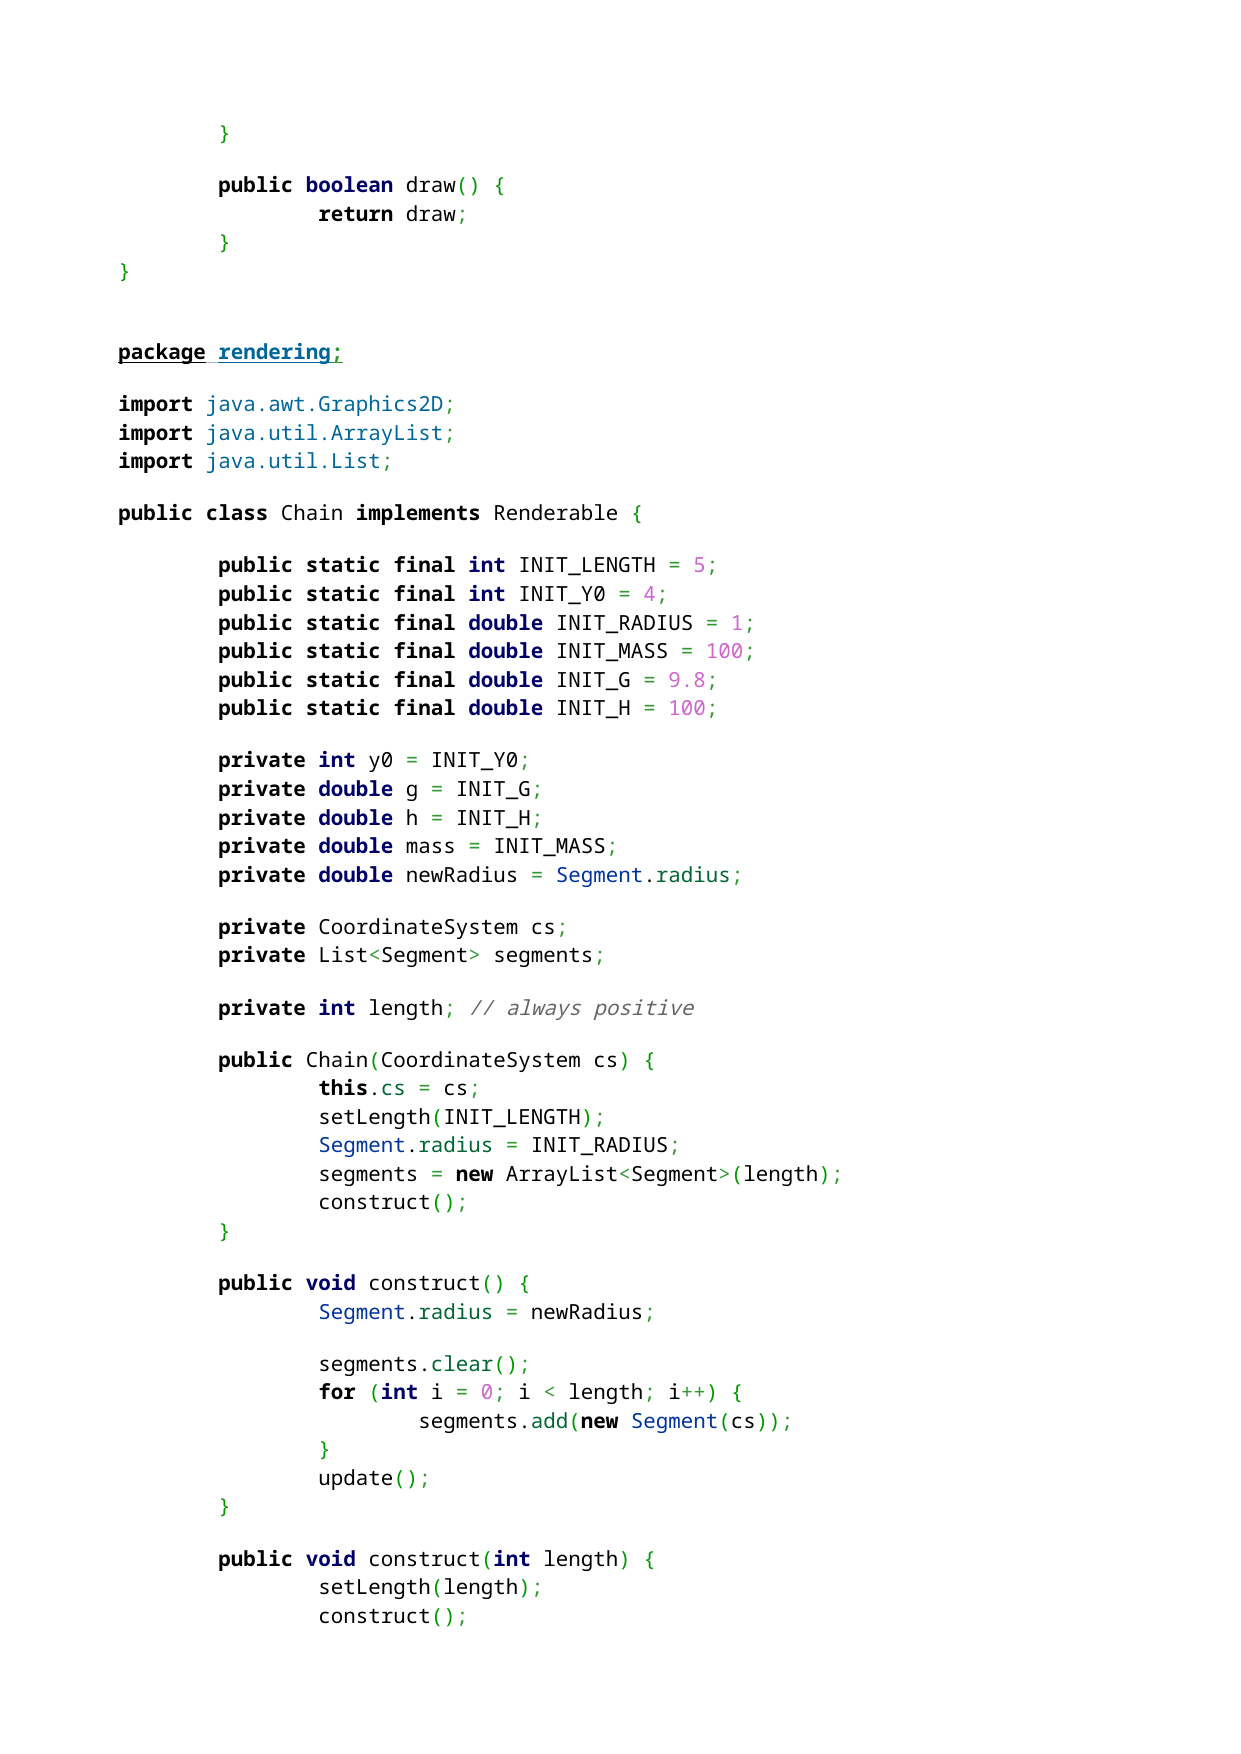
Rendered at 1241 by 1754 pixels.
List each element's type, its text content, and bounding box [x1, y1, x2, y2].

text public boolean draw() { [118, 170, 1122, 199]
text segments.clear(); [118, 1349, 1122, 1377]
text } [118, 1216, 1122, 1244]
text update(); [118, 1463, 1122, 1492]
text package rendering; [118, 337, 1122, 366]
text return draw; [118, 199, 1122, 227]
text construct(); [118, 1187, 1122, 1216]
text private double newRadius = Segment.radius; [118, 860, 1122, 888]
text } [118, 227, 1122, 256]
text import java.awt.Graphics2D; [118, 389, 1122, 418]
text public static final double INIT_G = 9.8; [118, 665, 1122, 693]
text } [118, 118, 1122, 147]
text private int length; // always positive [118, 993, 1122, 1021]
text private CoordinateSystem cs; [118, 912, 1122, 940]
text } [118, 1492, 1122, 1520]
text public static final int INIT_LENGTH = 5; [118, 551, 1122, 579]
text public static final int INIT_Y0 = 4; [118, 579, 1122, 608]
text private double g = INIT_G; [118, 774, 1122, 803]
text setLength(INIT_LENGTH); [118, 1102, 1122, 1130]
text public static final double INIT_MASS = 100; [118, 636, 1122, 665]
text import java.util.List; [118, 446, 1122, 475]
text } [118, 256, 1122, 284]
text public void construct() { [118, 1268, 1122, 1297]
text public static final double INIT_H = 100; [118, 693, 1122, 722]
text segments.add(new Segment(cs)); [118, 1406, 1122, 1434]
text private double mass = INIT_MASS; [118, 831, 1122, 860]
text for (int i = 0; i < length; i++) { [118, 1377, 1122, 1406]
text private int y0 = INIT_Y0; [118, 746, 1122, 774]
text public static final double INIT_RADIUS = 1; [118, 608, 1122, 636]
text segments = new ArrayList<Segment>(length); [118, 1159, 1122, 1187]
text this.cs = cs; [118, 1073, 1122, 1102]
text Segment.radius = INIT_RADIUS; [118, 1130, 1122, 1159]
text Segment.radius = newRadius; [118, 1297, 1122, 1325]
text setLength(length); [118, 1572, 1122, 1601]
text construct(); [118, 1601, 1122, 1629]
text import java.util.ArrayList; [118, 418, 1122, 446]
text public Chain(CoordinateSystem cs) { [118, 1045, 1122, 1073]
text private List<Segment> segments; [118, 940, 1122, 969]
text public class Chain implements Renderable { [118, 498, 1122, 527]
text } [118, 1434, 1122, 1463]
text private double h = INIT_H; [118, 803, 1122, 831]
text public void construct(int length) { [118, 1544, 1122, 1572]
